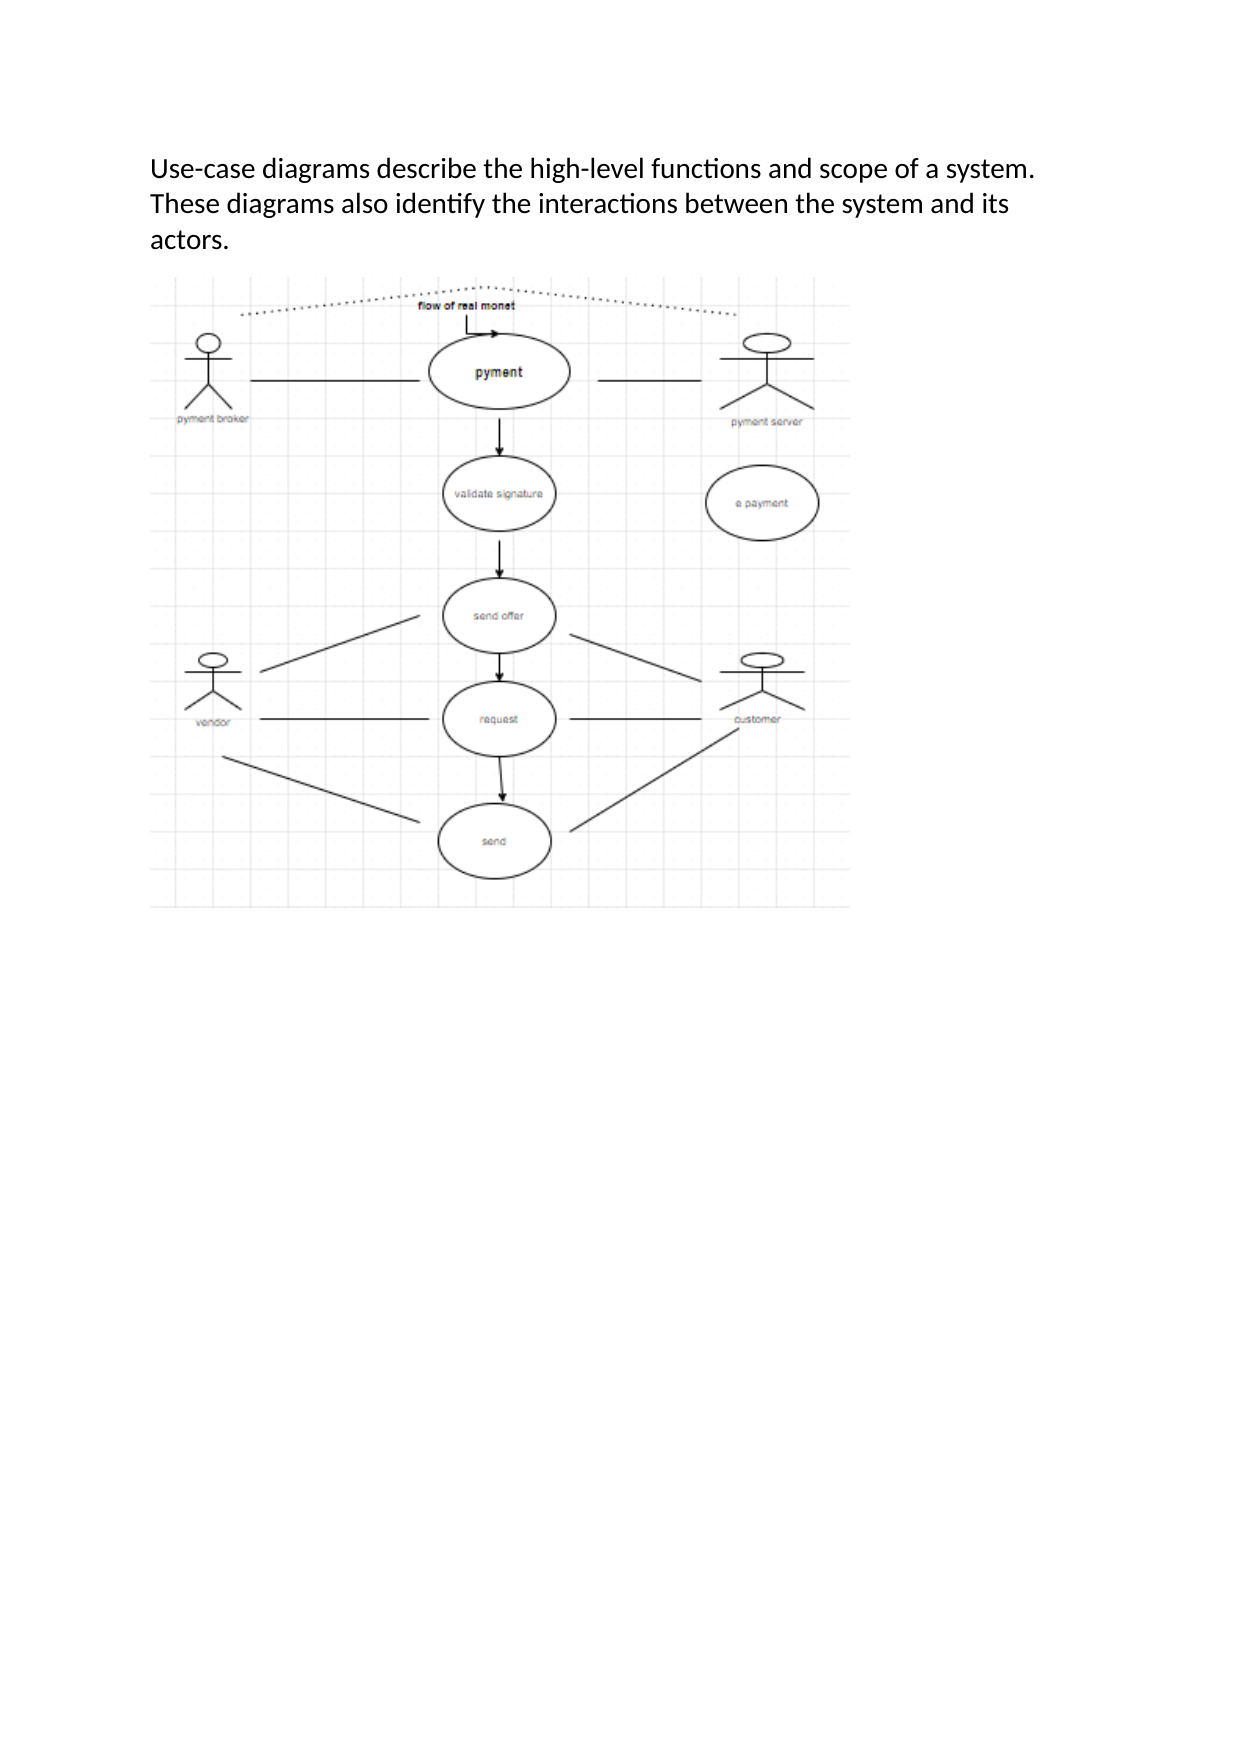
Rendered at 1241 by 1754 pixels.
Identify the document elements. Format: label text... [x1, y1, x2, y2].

text Use-case diagrams describe the high-level functions and scope of a system. These diagrams also identify the interactions between the system and its actors. [150, 150, 1090, 257]
